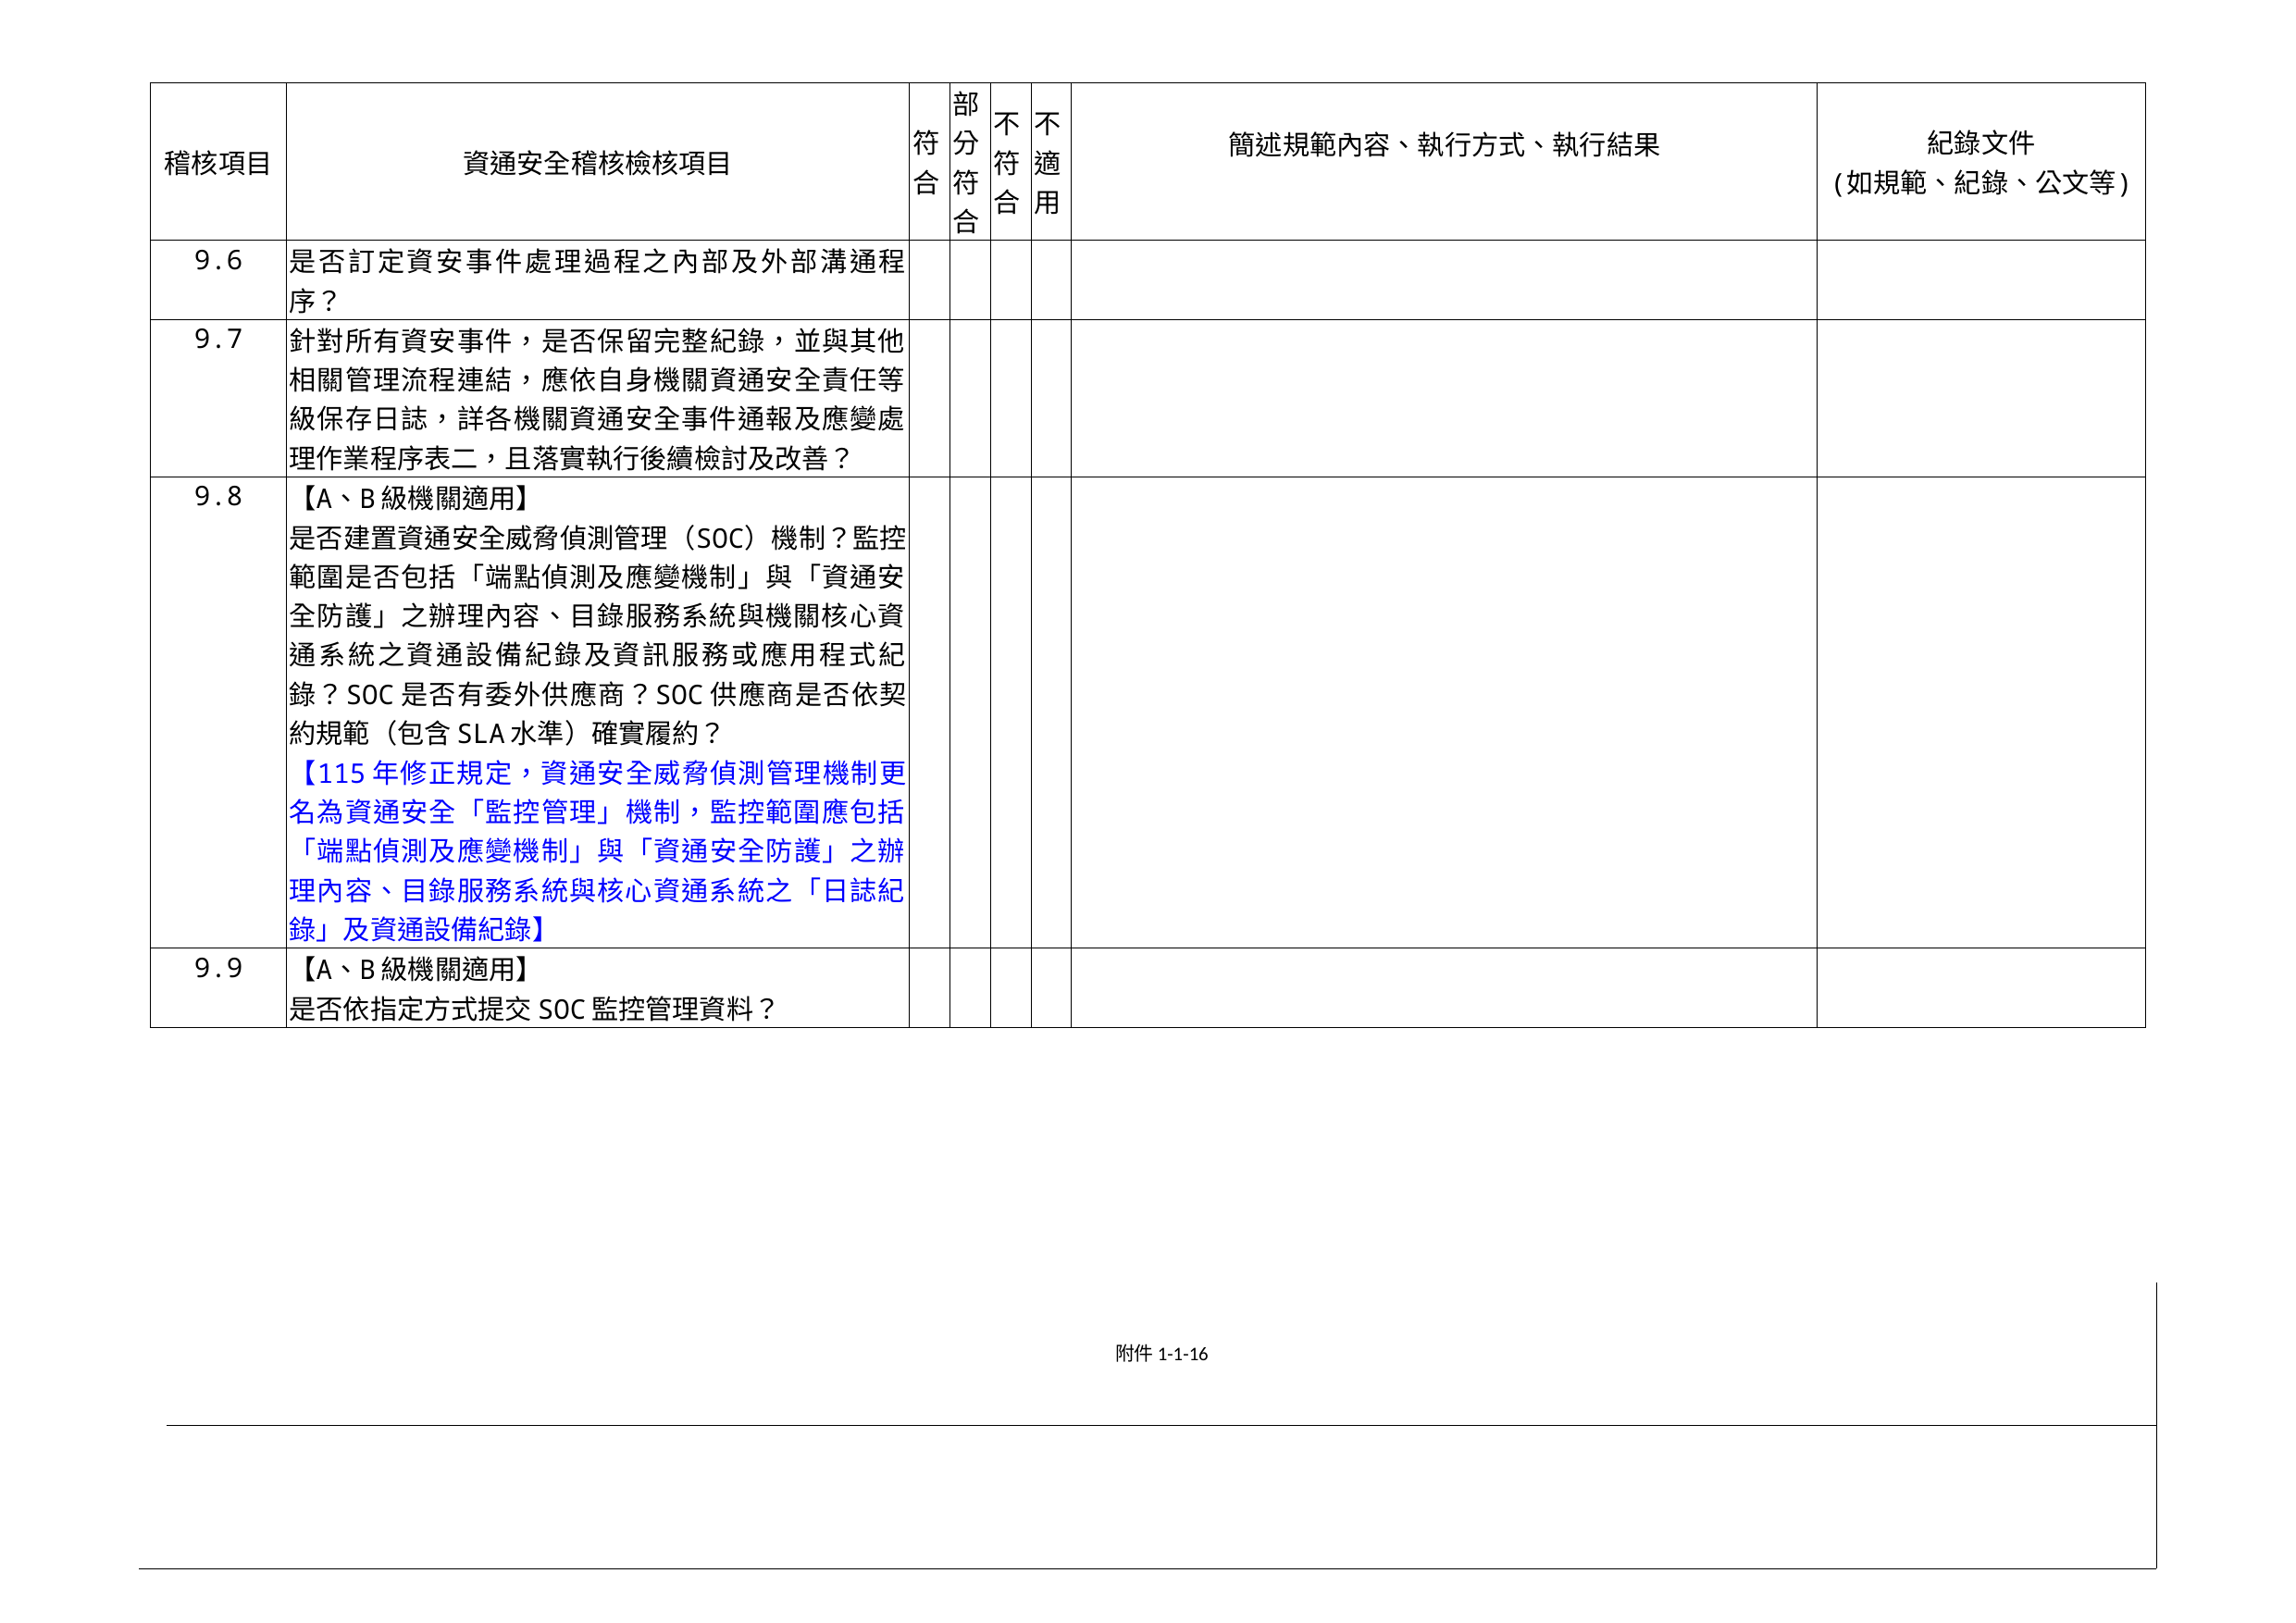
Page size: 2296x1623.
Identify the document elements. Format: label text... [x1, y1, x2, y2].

table_header 資通安全稽核檢核項目 [287, 83, 909, 240]
table_header 稽核項目 [151, 83, 286, 240]
table_cell [910, 320, 949, 477]
table_cell [950, 948, 990, 1026]
table_cell 9.7 [151, 320, 286, 477]
table_cell [1818, 320, 2145, 477]
table_cell [910, 477, 949, 948]
table_cell [1818, 948, 2145, 1026]
table_header 不適用 [1032, 83, 1071, 240]
table_cell [1072, 948, 1817, 1026]
table_cell 針對所有資安事件，是否保留完整紀錄，並與其他相關管理流程連結，應依自身機關資通安全責任等級保存日誌，詳各機關資通安全事件通報及應變處理作業程序表二，且落實執行後續檢討及改善？ [287, 320, 909, 477]
table_cell [991, 477, 1031, 948]
table_header 簡述規範內容、執行方式、執行結果 [1072, 83, 1817, 240]
table_cell [950, 241, 990, 318]
table_cell [910, 948, 949, 1026]
table_cell [1032, 320, 1071, 477]
table_cell [1072, 320, 1817, 477]
table_cell [950, 477, 990, 948]
table_header 部分符合 [950, 83, 990, 240]
table_cell [1032, 241, 1071, 318]
table_cell [1032, 477, 1071, 948]
table_cell 【A、B級機關適用】 是否依指定方式提交SOC監控管理資料？ [287, 948, 909, 1026]
table_cell [1032, 948, 1071, 1026]
table_cell [1072, 477, 1817, 948]
table_cell [910, 241, 949, 318]
table_header 紀錄文件 (如規範、紀錄、公文等) [1818, 83, 2145, 240]
table_cell [991, 948, 1031, 1026]
table_cell [950, 320, 990, 477]
table_cell [1818, 477, 2145, 948]
table_cell 9.6 [151, 241, 286, 318]
table_cell 【A、B級機關適用】 是否建置資通安全威脅偵測管理（SOC）機制？監控範圍是否包括「端點偵測及應變機制」與「資通安全防護」之辦理內容、目錄服務系統與機關核心資通系統之資通設備紀錄及資訊服務或應用程式紀錄？SOC是否有委外供應商？SOC供應商是否依契約規範（包含SLA水準）確實履約？ 【115年修正規定，資通安全威脅偵測管理機制更名為資通安全「監控管理」機制，監控範圍應包括「端點偵測及應變機制」與「資通安全防護」之辦理內容、目錄服務系統與核心資通系統之「日誌紀錄」及資通設備紀錄】 [287, 477, 909, 948]
table_cell [1072, 241, 1817, 318]
table_cell 是否訂定資安事件處理過程之內部及外部溝通程序？ [287, 241, 909, 318]
table_header 不符合 [991, 83, 1031, 240]
table_cell 9.8 [151, 477, 286, 948]
table_cell [991, 320, 1031, 477]
table_header 符合 [910, 83, 949, 240]
table_cell [1818, 241, 2145, 318]
table_cell [991, 241, 1031, 318]
table_cell 9.9 [151, 948, 286, 1026]
